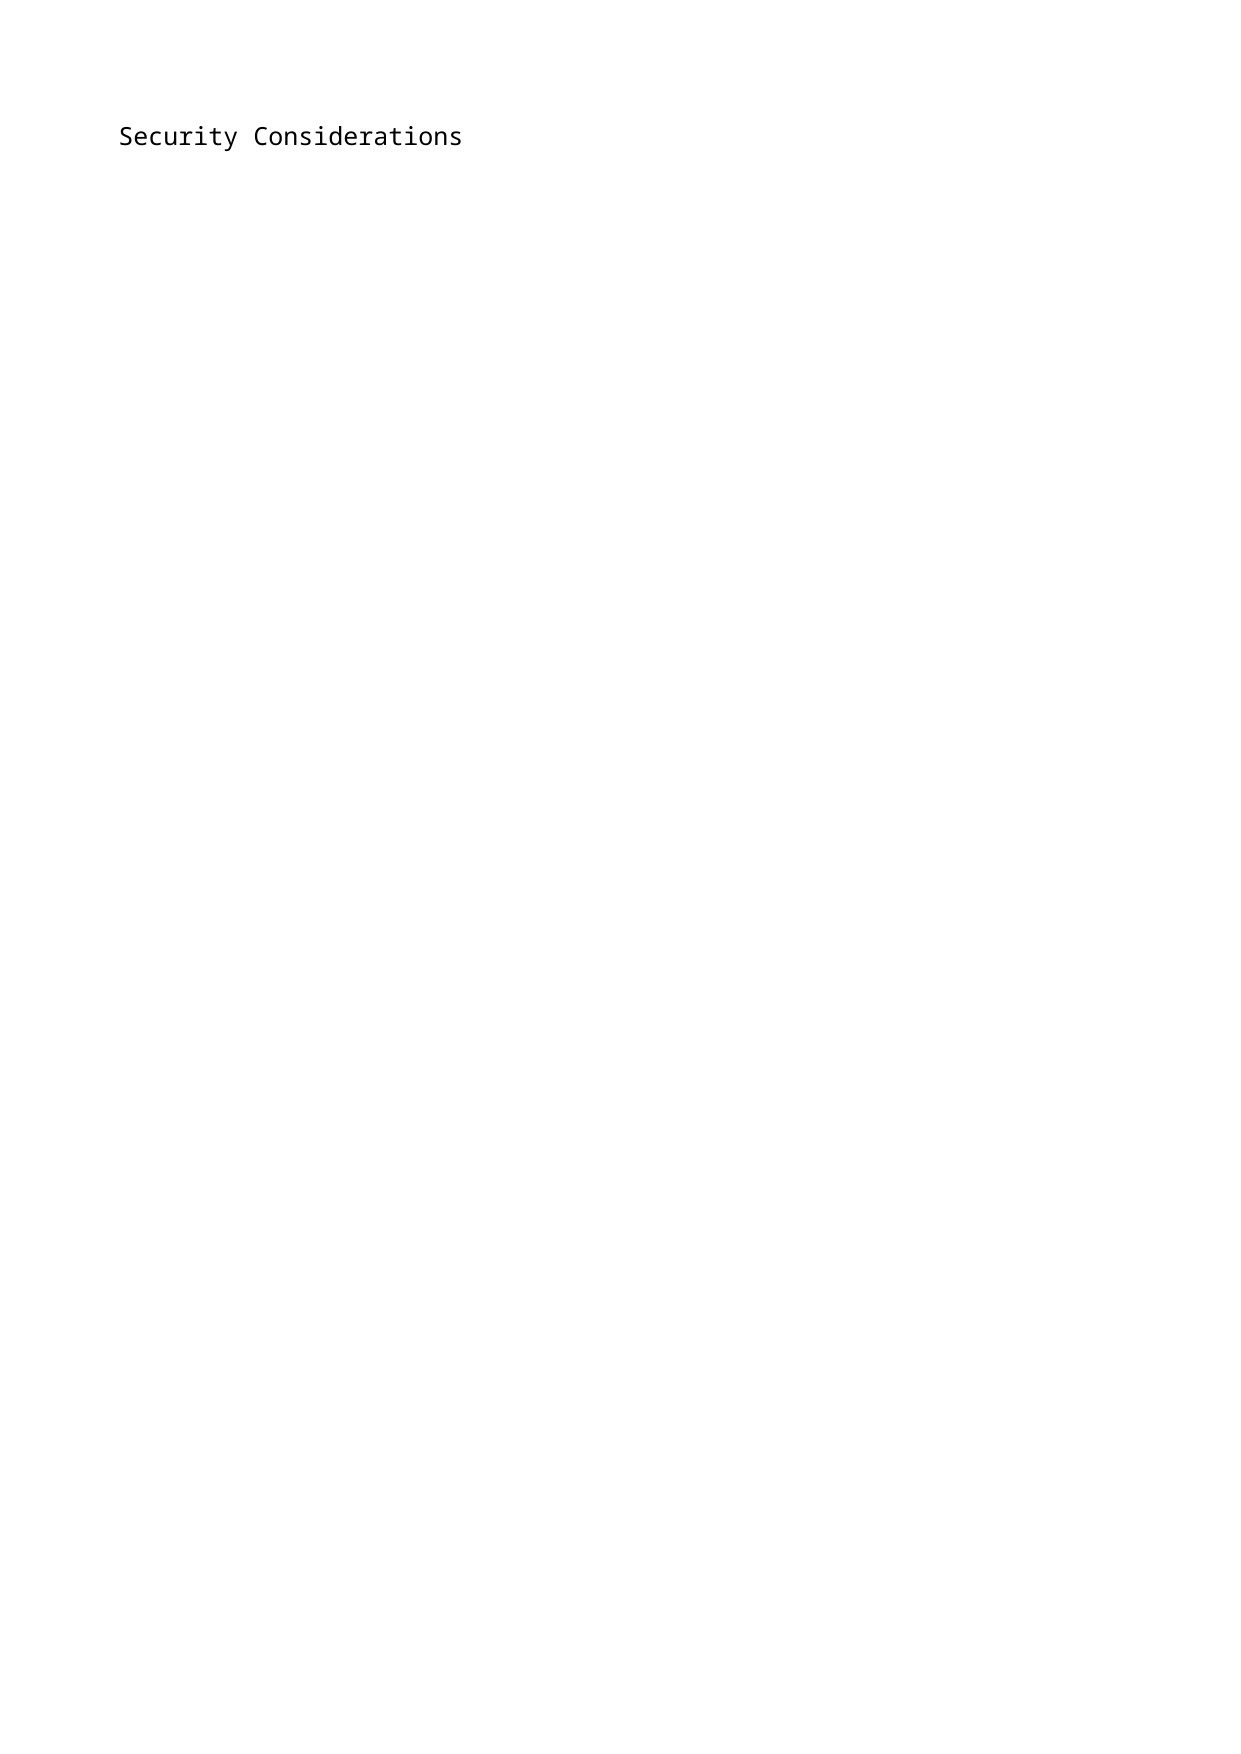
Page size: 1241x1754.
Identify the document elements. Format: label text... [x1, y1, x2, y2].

text Security Considerations [118, 118, 1122, 152]
